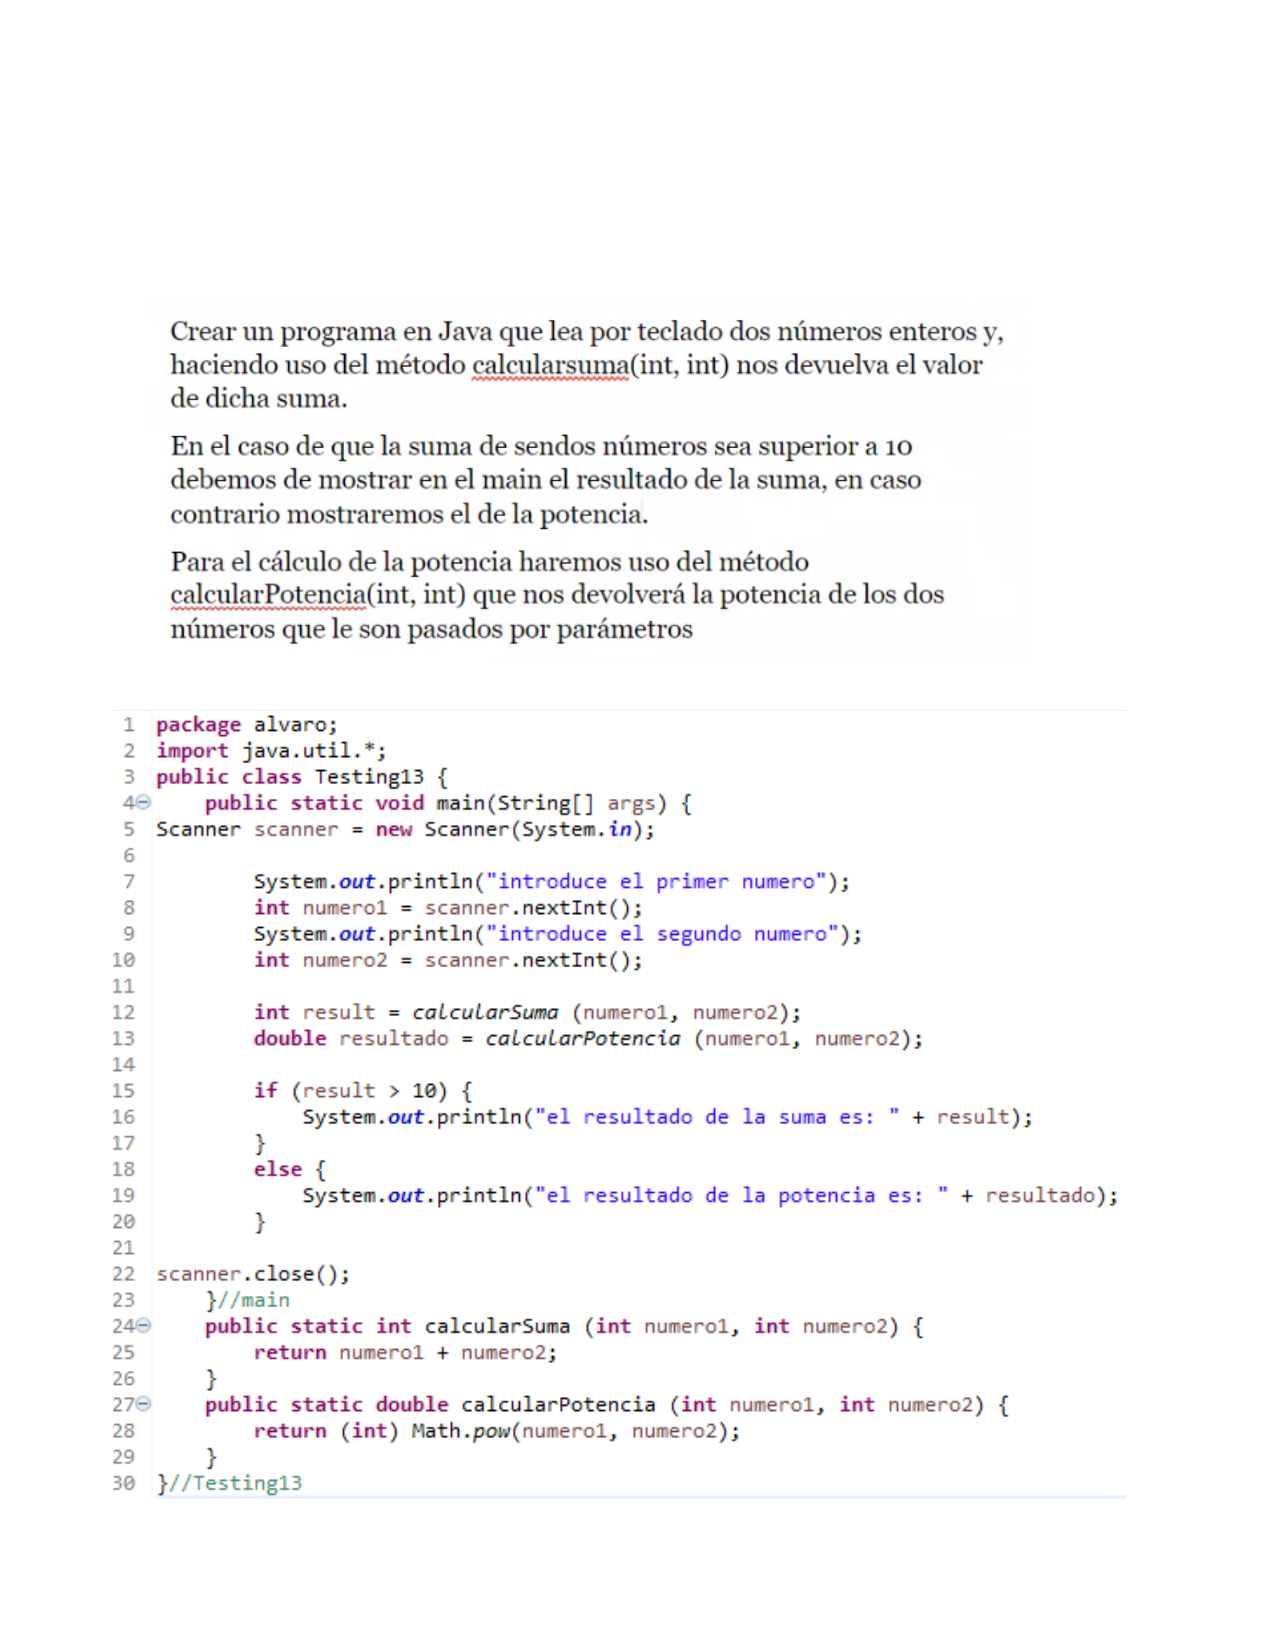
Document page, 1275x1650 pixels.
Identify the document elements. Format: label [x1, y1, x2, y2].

picture [147, 299, 1028, 665]
picture [113, 710, 1127, 1499]
